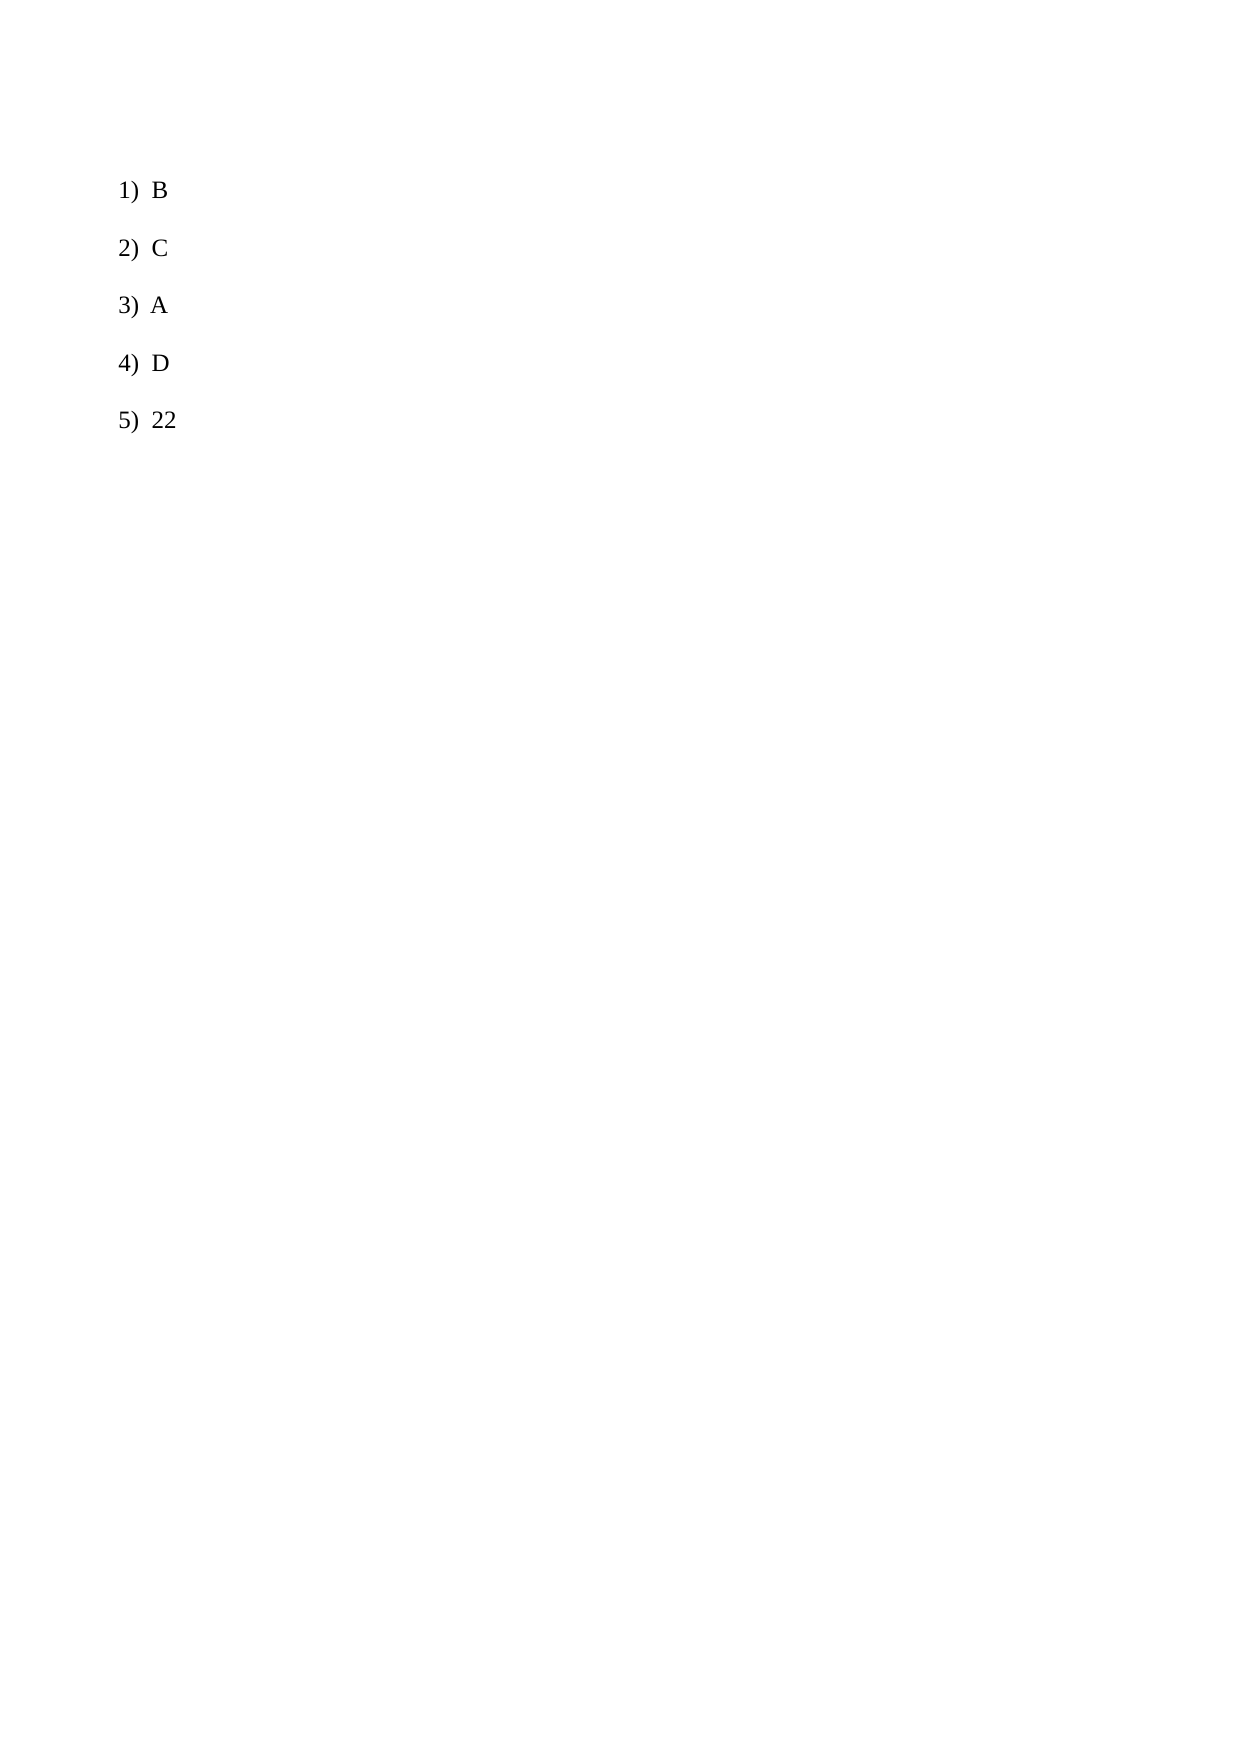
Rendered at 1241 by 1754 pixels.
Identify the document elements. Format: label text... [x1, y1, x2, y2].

text 2) C [118, 233, 1122, 262]
text 1) B [118, 176, 1122, 204]
text 5) 22 [118, 406, 1122, 434]
text 3) A [118, 291, 1122, 319]
text 4) D [118, 348, 1122, 377]
